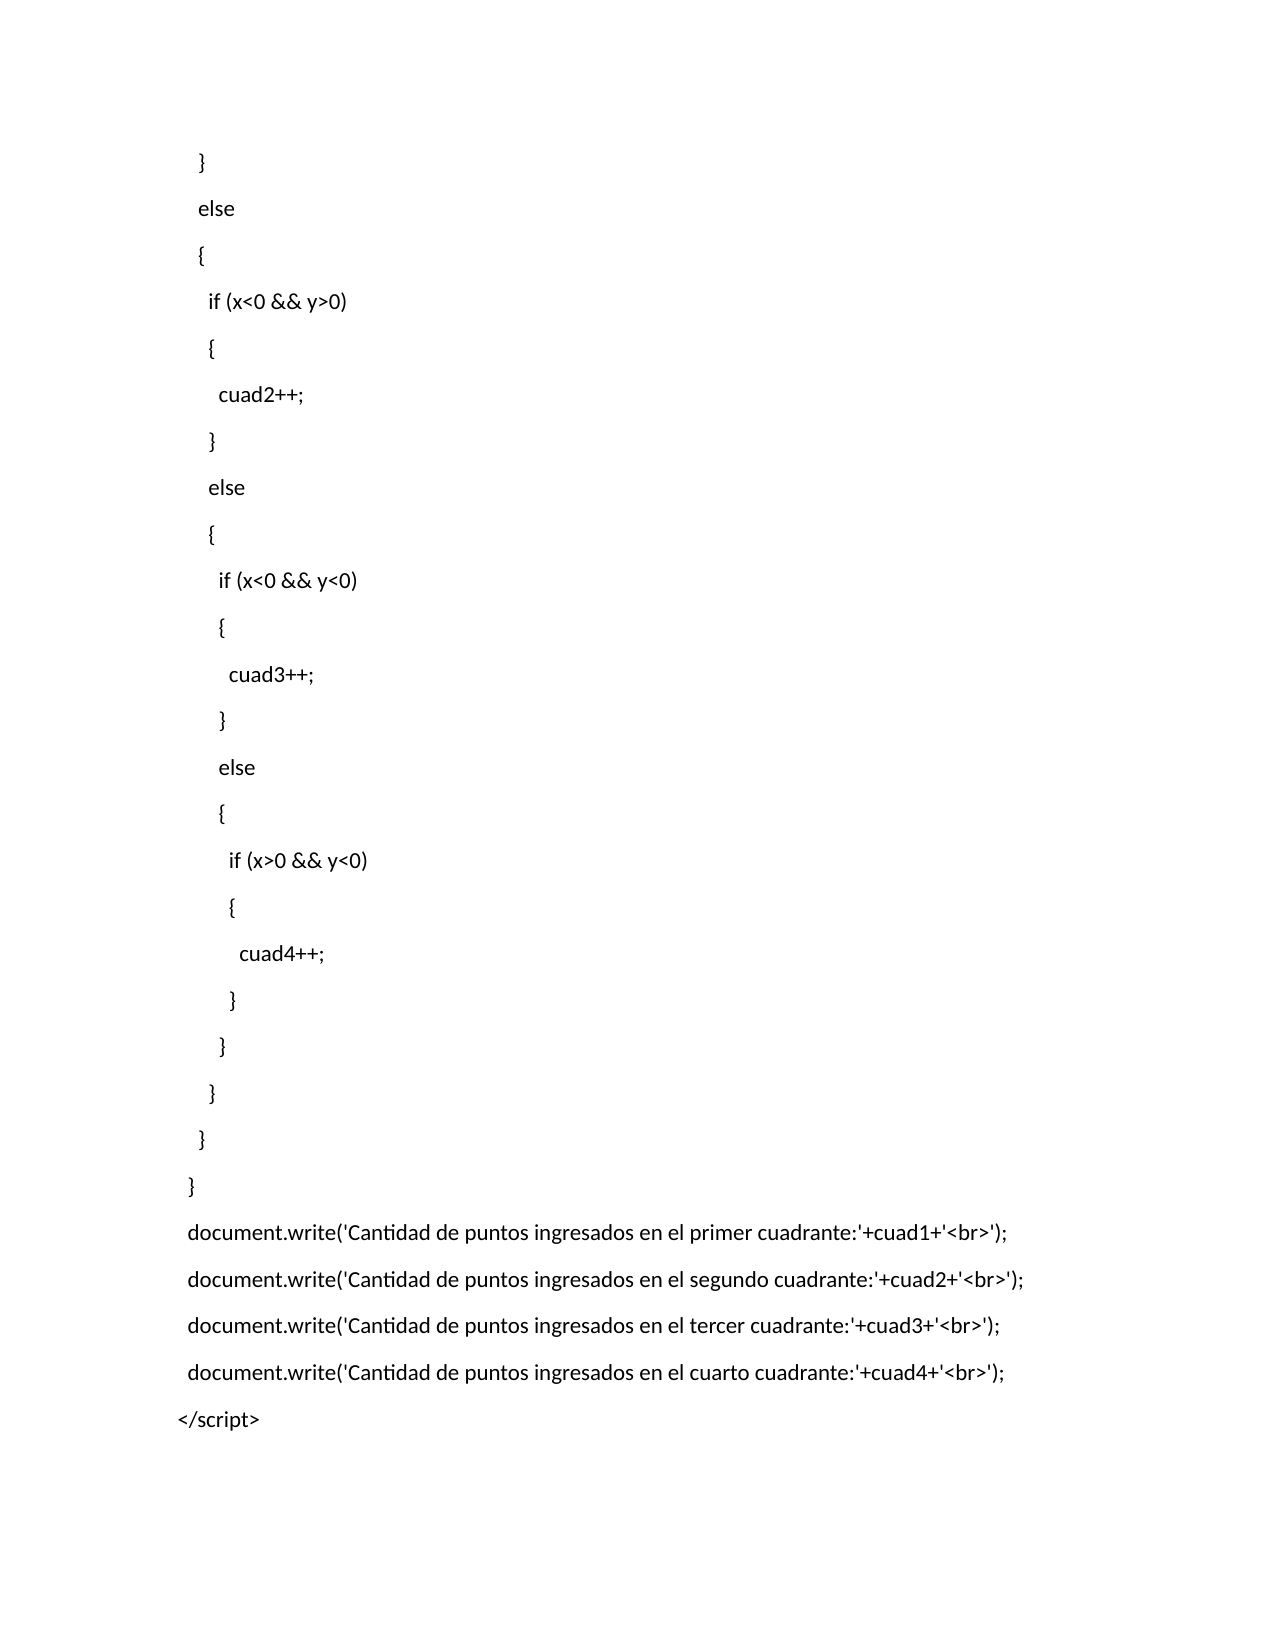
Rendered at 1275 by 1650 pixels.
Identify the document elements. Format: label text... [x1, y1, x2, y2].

text { [177, 893, 1098, 921]
text } [177, 1079, 1098, 1107]
text } [177, 148, 1098, 176]
text } [177, 986, 1098, 1014]
text document.write('Cantidad de puntos ingresados en el tercer cuadrante:'+cuad3+'<br>'); [177, 1312, 1098, 1340]
text } [177, 1172, 1098, 1200]
text { [177, 241, 1098, 269]
text { [177, 520, 1098, 548]
text if (x<0 && y<0) [177, 567, 1098, 595]
text document.write('Cantidad de puntos ingresados en el segundo cuadrante:'+cuad2+'<br>'); [177, 1265, 1098, 1293]
text else [177, 194, 1098, 222]
text { [177, 799, 1098, 827]
text } [177, 1032, 1098, 1060]
text } [177, 1125, 1098, 1153]
text if (x>0 && y<0) [177, 846, 1098, 874]
text else [177, 753, 1098, 781]
text </script> [177, 1405, 1098, 1433]
text else [177, 473, 1098, 502]
text cuad3++; [177, 660, 1098, 688]
text { [177, 613, 1098, 641]
text { [177, 334, 1098, 362]
text } [177, 427, 1098, 455]
text document.write('Cantidad de puntos ingresados en el cuarto cuadrante:'+cuad4+'<br>'); [177, 1358, 1098, 1386]
text if (x<0 && y>0) [177, 287, 1098, 315]
text cuad2++; [177, 380, 1098, 408]
text cuad4++; [177, 939, 1098, 967]
text } [177, 706, 1098, 734]
text document.write('Cantidad de puntos ingresados en el primer cuadrante:'+cuad1+'<br>'); [177, 1218, 1098, 1247]
